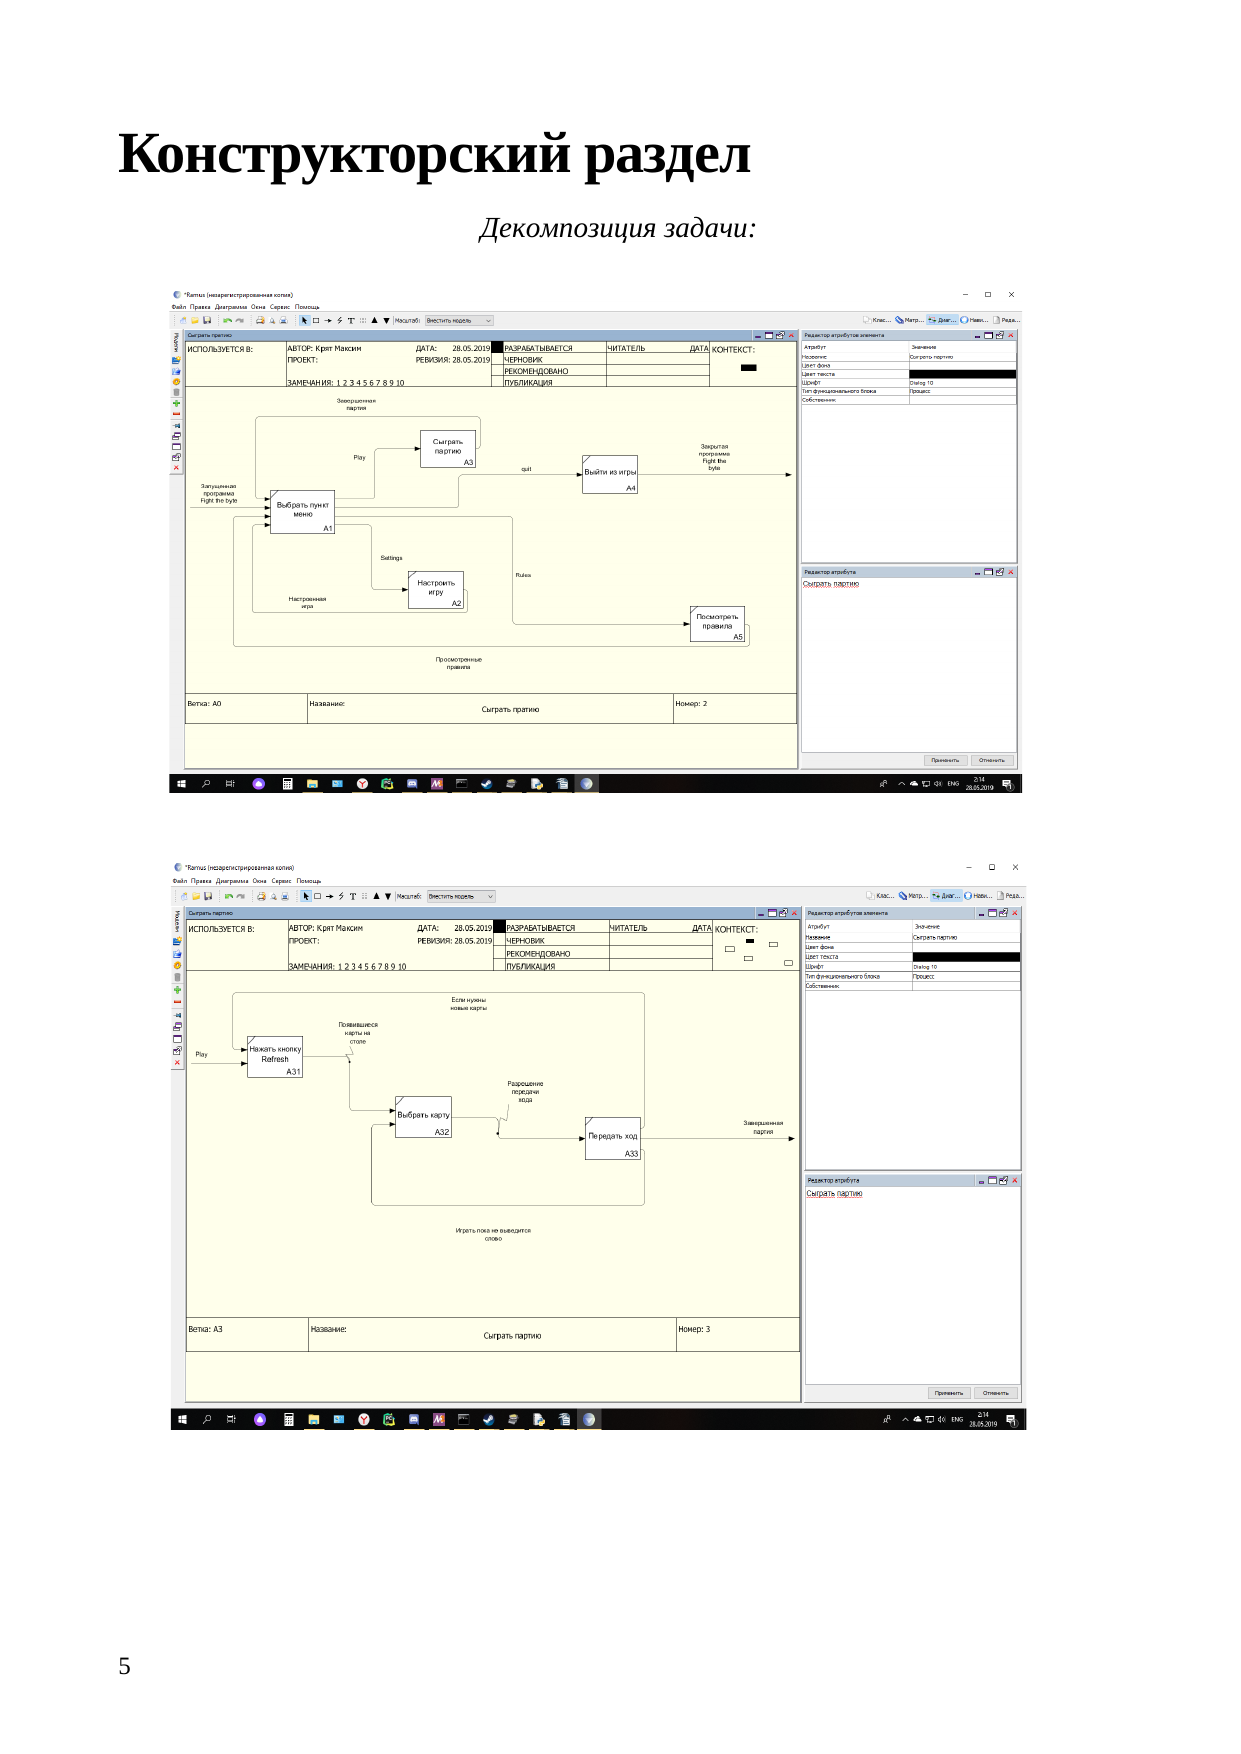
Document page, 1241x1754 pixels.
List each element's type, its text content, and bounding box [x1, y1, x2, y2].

picture [170, 863, 1027, 1430]
title Конструкторский раздел [118, 118, 1122, 185]
subtitle Декомпозиция задачи: [118, 210, 1122, 244]
picture [169, 291, 1023, 793]
